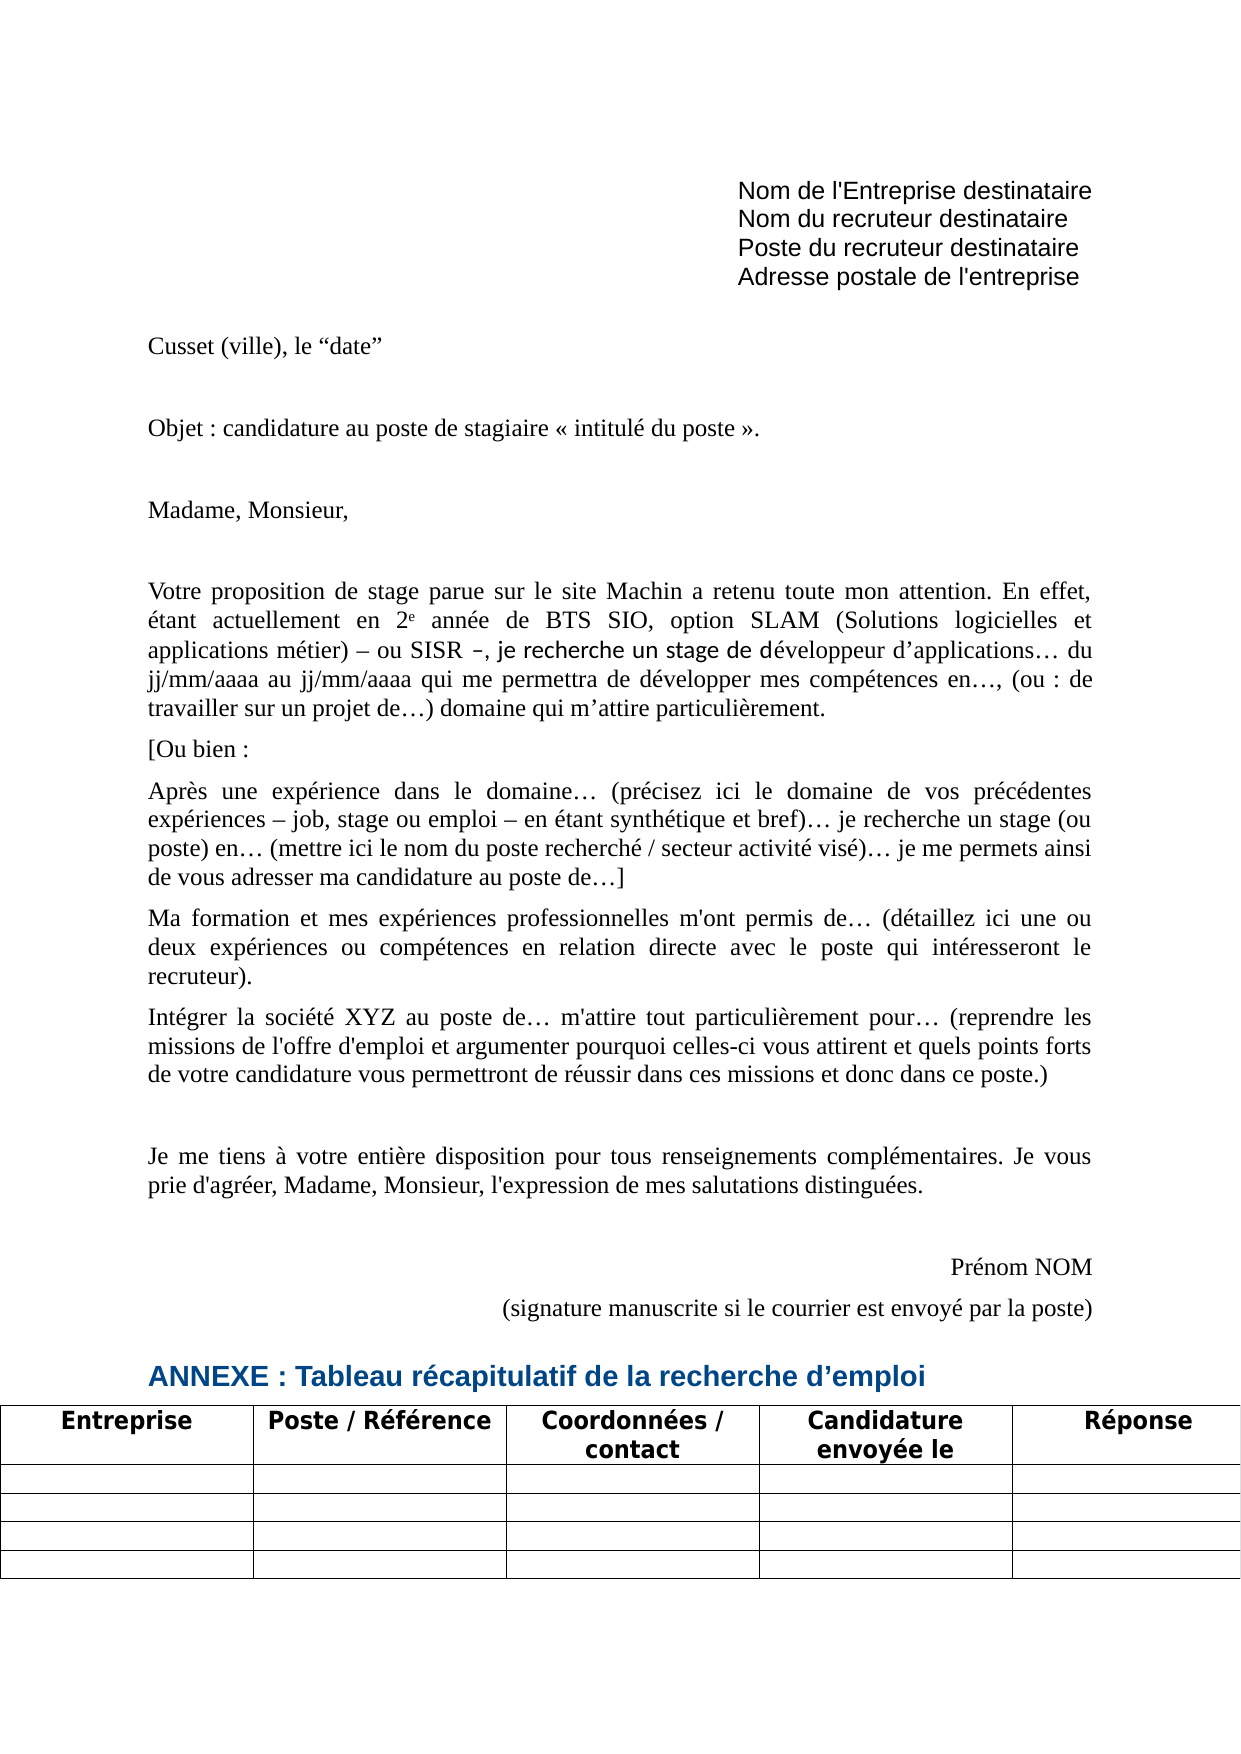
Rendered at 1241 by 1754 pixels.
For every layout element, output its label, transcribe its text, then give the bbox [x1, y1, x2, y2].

table_cell [760, 1465, 1012, 1493]
table_cell [1, 1551, 253, 1578]
table_cell [760, 1494, 1012, 1521]
table_cell [1, 1494, 253, 1521]
table_cell [1, 1522, 253, 1550]
table_cell [254, 1465, 506, 1493]
table_cell [760, 1522, 1012, 1550]
table_cell [254, 1494, 506, 1521]
table_cell [760, 1551, 1012, 1578]
text ANNEXE : Tableau récapitulatif de la recherche d’emploi [148, 1359, 1093, 1393]
text Je me tiens à votre entière disposition pour tous renseignements complémentaires. Je vous prie d'agréer, Madame, Monsieur, l'expression de mes salutations distinguées. [148, 1141, 1093, 1199]
table_header Coordonnées / contact [507, 1406, 759, 1464]
text Prénom NOM [148, 1252, 1093, 1281]
text (signature manuscrite si le courrier est envoyé par la poste) [148, 1293, 1093, 1322]
table_cell [507, 1551, 759, 1578]
table_cell [1013, 1494, 1240, 1521]
text [Ou bien : [148, 734, 1093, 763]
table_cell [1013, 1465, 1240, 1493]
text Adresse postale de l'entreprise [148, 262, 1093, 291]
table_cell [254, 1551, 506, 1578]
text Madame, Monsieur, [148, 495, 1093, 523]
text Ma formation et mes expériences professionnelles m'ont permis de… (détaillez ici une ou deux expériences ou compétences en relation directe avec le poste qui intéresseront le recruteur). [148, 903, 1093, 989]
text Nom du recruteur destinataire [148, 204, 1093, 233]
text Nom de l'Entreprise destinataire [148, 176, 1093, 204]
table_cell [507, 1522, 759, 1550]
table_header Poste / Référence [254, 1406, 506, 1464]
text Cusset (ville), le “date” [148, 331, 1093, 360]
table_cell [254, 1522, 506, 1550]
table_cell [1013, 1551, 1240, 1578]
table_cell [1, 1465, 253, 1493]
text Intégrer la société XYZ au poste de… m'attire tout particulièrement pour… (reprendre les missions de l'offre d'emploi et argumenter pourquoi celles-ci vous attirent et quels points forts de votre candidature vous permettront de réussir dans ces missions et donc dans ce poste.) [148, 1002, 1093, 1088]
table_header Entreprise [1, 1406, 253, 1464]
text Poste du recruteur destinataire [148, 233, 1093, 262]
table_header Candidature envoyée le [760, 1406, 1012, 1464]
text Votre proposition de stage parue sur le site Machin a retenu toute mon attention. En effet, étant actuellement en 2ᵉ année de BTS SIO, option SLAM (Solutions logicielles et applications métier) – ou SISR –, je recherche un stage de développeur d’applications… du jj/mm/aaaa au jj/mm/aaaa qui me permettra de développer mes compétences en…, (ou : de travailler sur un projet de…) domaine qui m’attire particulièrement. [148, 576, 1093, 722]
table_cell [1013, 1522, 1240, 1550]
text Après une expérience dans le domaine… (précisez ici le domaine de vos précédentes expériences – job, stage ou emploi – en étant synthétique et bref)… je recherche un stage (ou poste) en… (mettre ici le nom du poste recherché / secteur activité visé)… je me permets ainsi de vous adresser ma candidature au poste de…] [148, 776, 1093, 891]
table_header Réponse [1013, 1406, 1240, 1464]
table_cell [507, 1465, 759, 1493]
table_cell [507, 1494, 759, 1521]
text Objet : candidature au poste de stagiaire « intitulé du poste ». [148, 413, 1093, 442]
